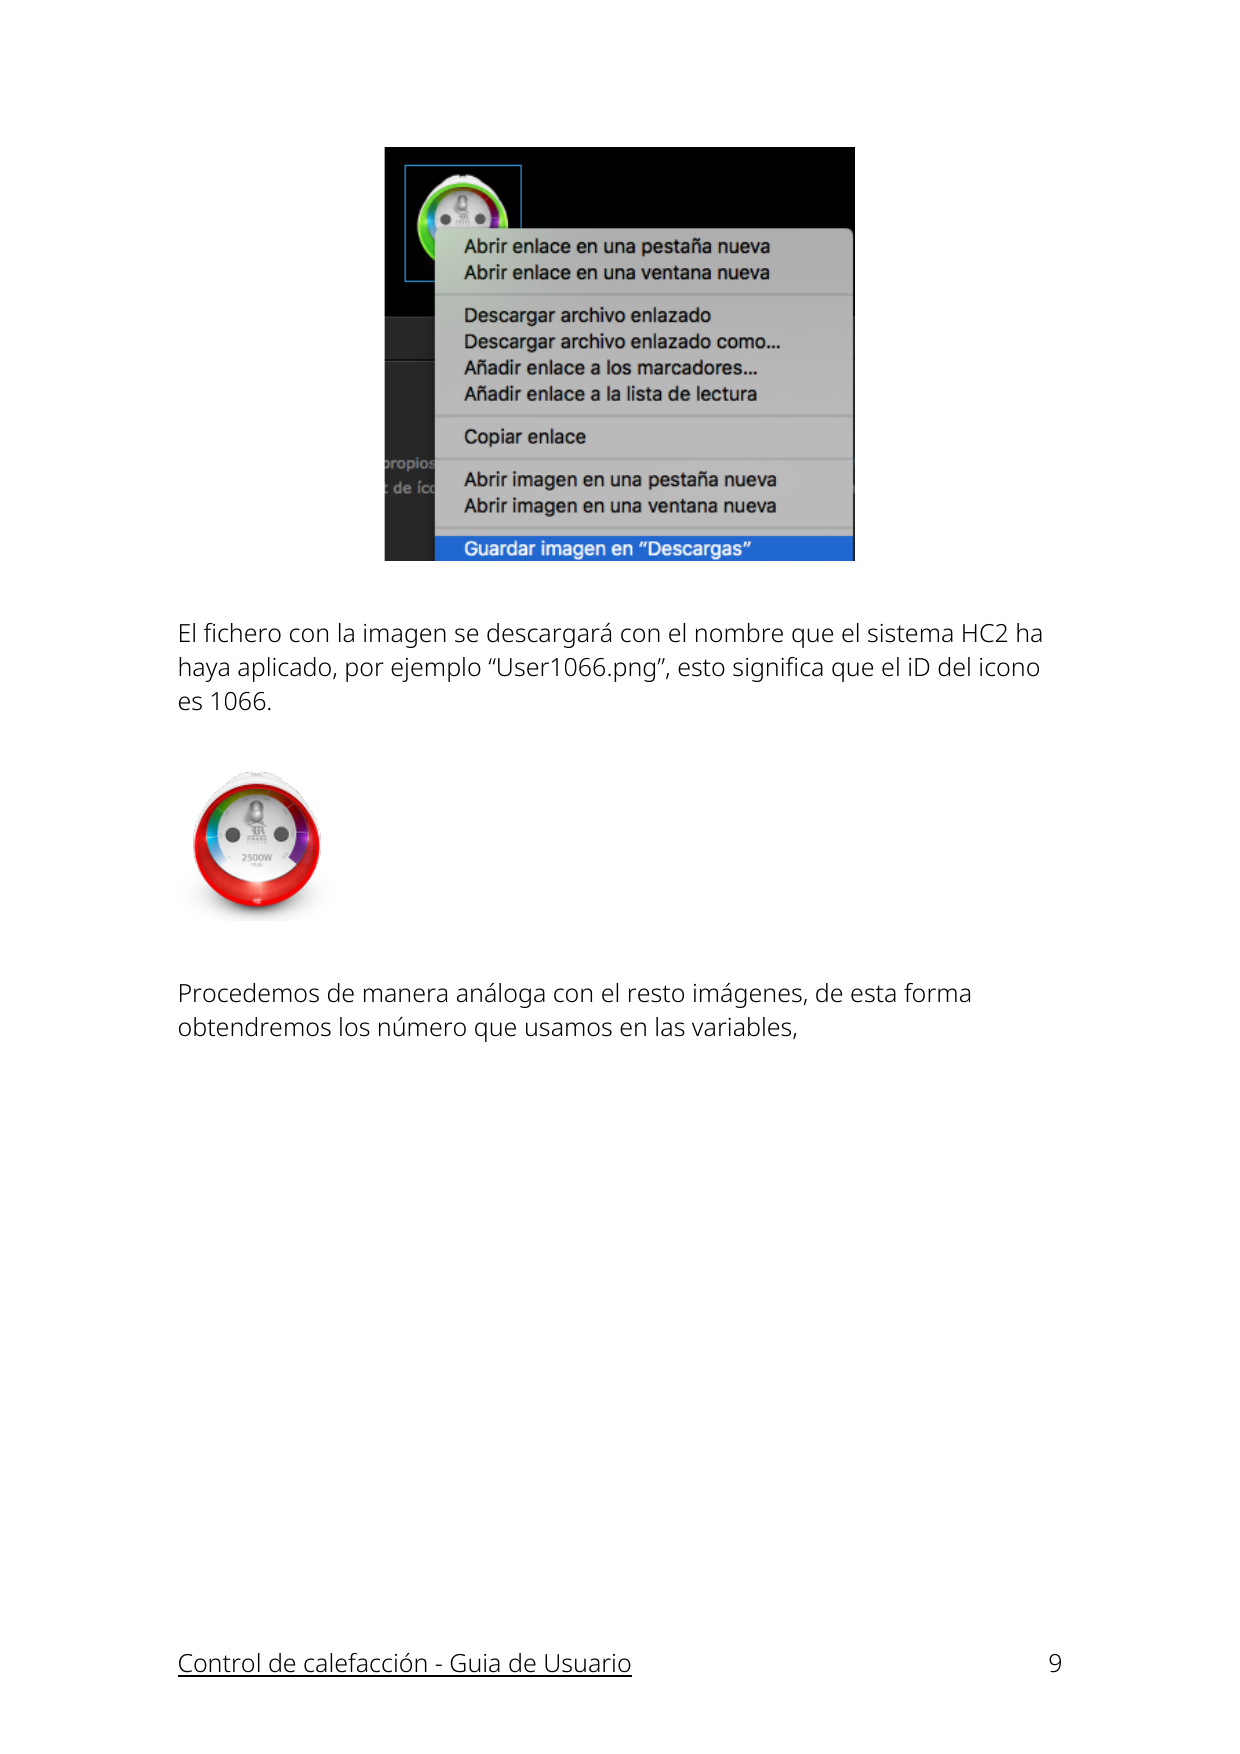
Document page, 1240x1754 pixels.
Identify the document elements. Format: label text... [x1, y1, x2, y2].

text El fichero con la imagen se descargará con el nombre que el sistema HC2 ha haya aplicado, por ejemplo “User1066.png”, esto significa que el iD del icono es 1066. [177, 615, 1062, 717]
picture [384, 147, 855, 561]
picture [177, 760, 338, 921]
text Procedemos de manera análoga con el resto imágenes, de esta forma obtendremos los número que usamos en las variables, [177, 975, 1062, 1043]
